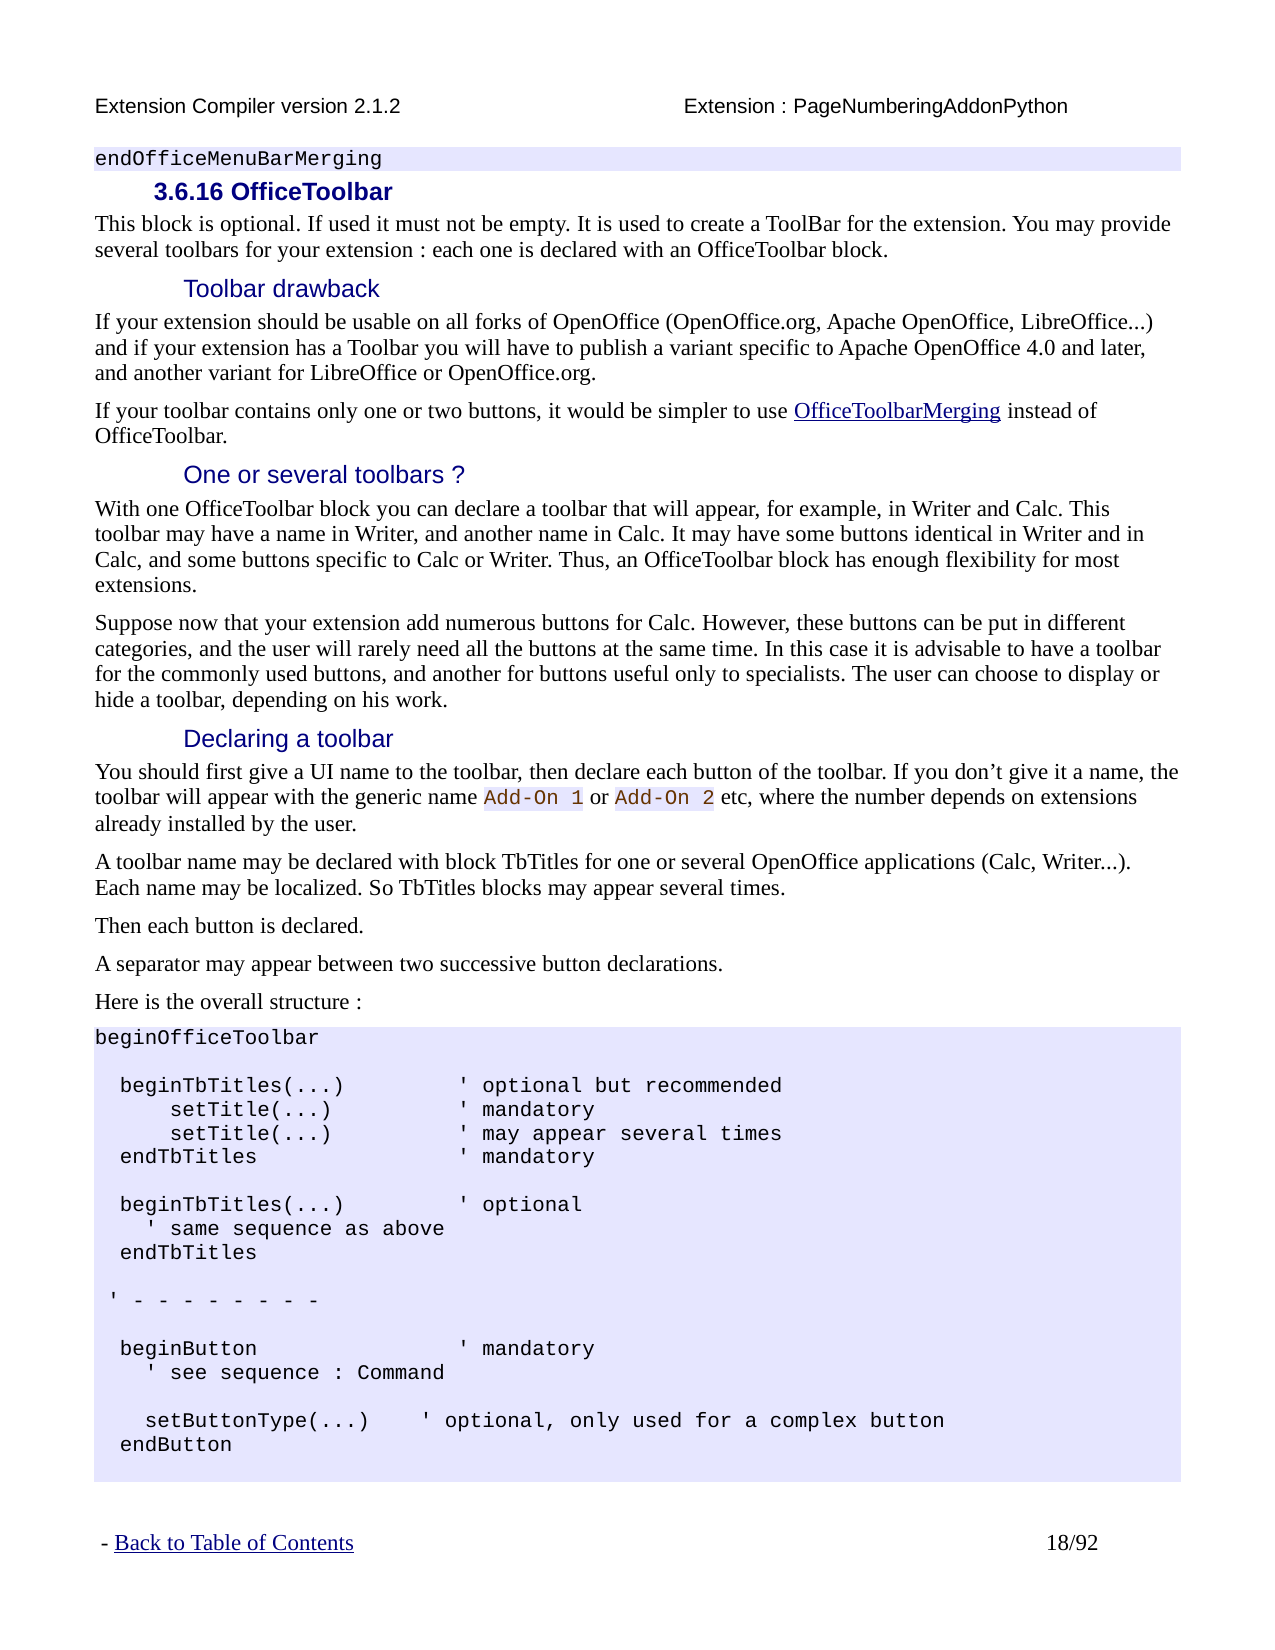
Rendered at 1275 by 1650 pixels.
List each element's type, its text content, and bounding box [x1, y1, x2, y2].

text endOfficeMenuBarMerging [94, 147, 1181, 171]
text endTbTitles ' mandatory [94, 1146, 1181, 1170]
subtitle One or several toolbars ? [183, 461, 1181, 489]
text A separator may appear between two successive button declarations. [94, 951, 1181, 976]
text If your extension should be usable on all forks of OpenOffice (OpenOffice.org, Apache OpenOffice, LibreOffice...) and if your extension has a Toolbar you will have to publish a variant specific to Apache OpenOffice 4.0 and later, and another variant for LibreOffice or OpenOffice.org. [94, 309, 1181, 385]
text beginTbTitles(...) ' optional [94, 1194, 1181, 1218]
text beginButton ' mandatory [94, 1338, 1181, 1362]
text endButton [94, 1434, 1181, 1458]
subtitle Declaring a toolbar [183, 724, 1181, 753]
text endTbTitles [94, 1242, 1181, 1266]
subtitle Toolbar drawback [183, 275, 1181, 303]
text This block is optional. If used it must not be empty. It is used to create a ToolBar for the extension. You may provide several toolbars for your extension : each one is declared with an OfficeToolbar block. [94, 211, 1181, 262]
subtitle OfficeToolbar [153, 177, 1181, 205]
text beginTbTitles(...) ' optional but recommended [94, 1074, 1181, 1098]
text ' same sequence as above [94, 1218, 1181, 1242]
text beginOfficeToolbar [94, 1027, 1181, 1051]
text setTitle(...) ' mandatory [94, 1098, 1181, 1122]
text ' see sequence : Command [94, 1362, 1181, 1386]
text You should first give a UI name to the toolbar, then declare each button of the toolbar. If you don’t give it a name, the toolbar will appear with the generic name Add-On 1 or Add-On 2 etc, where the number depends on extensions already installed by the user. [94, 758, 1181, 837]
text setButtonType(...) ' optional, only used for a complex button [94, 1410, 1181, 1434]
text setTitle(...) ' may appear several times [94, 1122, 1181, 1146]
text Then each button is declared. [94, 913, 1181, 938]
text Suppose now that your extension add numerous buttons for Calc. However, these buttons can be put in different categories, and the user will rarely need all the buttons at the same time. In this case it is advisable to have a toolbar for the commonly used buttons, and another for buttons useful only to specialists. The user can choose to display or hide a toolbar, depending on his work. [94, 610, 1181, 712]
text If your toolbar contains only one or two buttons, it would be simpler to use OfficeToolbarMerging instead of OfficeToolbar. [94, 398, 1181, 449]
text A toolbar name may be declared with block TbTitles for one or several OpenOffice applications (Calc, Writer...). Each name may be localized. So TbTitles blocks may appear several times. [94, 849, 1181, 900]
text Here is the overall structure : [94, 989, 1181, 1014]
text ' - - - - - - - - [94, 1290, 1181, 1314]
text With one OfficeToolbar block you can declare a toolbar that will appear, for example, in Writer and Calc. This toolbar may have a name in Writer, and another name in Calc. It may have some buttons identical in Writer and in Calc, and some buttons specific to Calc or Writer. Thus, an OfficeToolbar block has enough flexibility for most extensions. [94, 495, 1181, 597]
